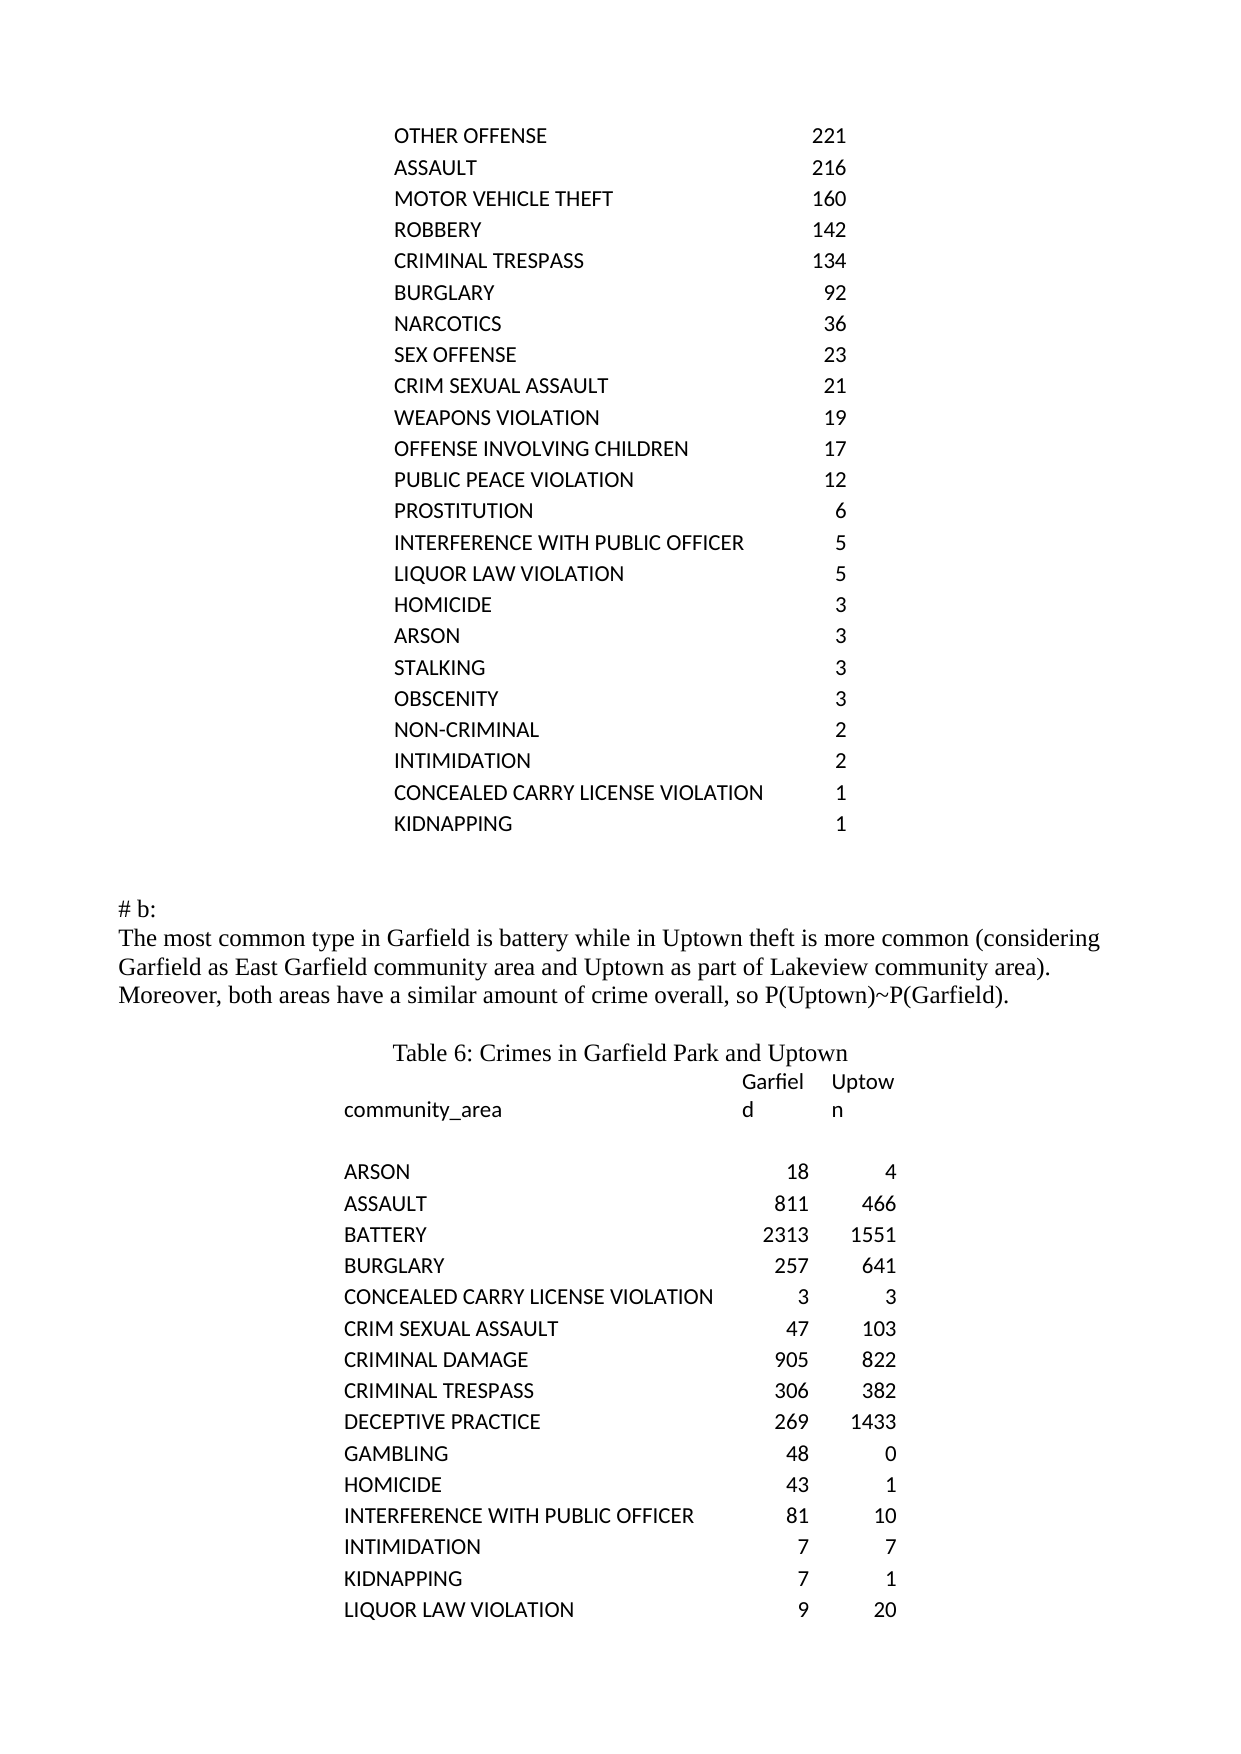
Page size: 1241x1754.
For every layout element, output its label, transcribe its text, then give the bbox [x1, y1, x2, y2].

table_cell KIDNAPPING [333, 1560, 731, 1592]
table_cell CRIMINAL DAMAGE [333, 1342, 731, 1373]
table_cell 1551 [820, 1217, 908, 1248]
table_cell 641 [820, 1248, 908, 1279]
table_cell 36 [781, 306, 858, 337]
table_cell ARSON [333, 1154, 731, 1185]
table_cell 1 [781, 806, 858, 837]
table_cell HOMICIDE [333, 1467, 731, 1498]
table_cell SEX OFFENSE [383, 337, 781, 368]
table_cell ASSAULT [383, 149, 781, 181]
table_cell INTERFERENCE WITH PUBLIC OFFICER [333, 1498, 731, 1529]
table_cell PUBLIC PEACE VIOLATION [383, 462, 781, 493]
table_cell 216 [781, 149, 858, 181]
table_cell BURGLARY [333, 1248, 731, 1279]
table_cell KIDNAPPING [383, 806, 781, 837]
table_cell STALKING [383, 649, 781, 681]
table_cell CRIM SEXUAL ASSAULT [333, 1310, 731, 1342]
table_cell [731, 1123, 820, 1154]
table_cell 6 [781, 493, 858, 524]
table_cell INTERFERENCE WITH PUBLIC OFFICER [383, 524, 781, 556]
table_cell 3 [781, 681, 858, 712]
table_cell 2313 [731, 1217, 820, 1248]
table_cell 142 [781, 212, 858, 243]
table_cell MOTOR VEHICLE THEFT [383, 181, 781, 212]
table_cell 269 [731, 1404, 820, 1435]
table_cell 17 [781, 431, 858, 462]
table_cell 3 [781, 587, 858, 618]
table_cell BATTERY [333, 1217, 731, 1248]
table_cell 4 [820, 1154, 908, 1185]
table_cell 7 [820, 1529, 908, 1560]
table_cell OTHER OFFENSE [383, 118, 781, 149]
table_cell 160 [781, 181, 858, 212]
table_cell LIQUOR LAW VIOLATION [383, 556, 781, 587]
table_cell 21 [781, 368, 858, 399]
table_cell ASSAULT [333, 1185, 731, 1217]
table_cell 19 [781, 399, 858, 431]
text The most common type in Garfield is battery while in Uptown theft is more common (considering Garfield as East Garfield community area and Uptown as part of Lakeview community area). Moreover, both areas have a similar amount of crime overall, so P(Uptown)~P(Garfield). [118, 923, 1122, 1009]
table_cell CONCEALED CARRY LICENSE VIOLATION [333, 1279, 731, 1310]
table_cell 7 [731, 1560, 820, 1592]
table_cell 9 [731, 1592, 820, 1623]
table_cell WEAPONS VIOLATION [383, 399, 781, 431]
table_cell 811 [731, 1185, 820, 1217]
table_header Garfield [731, 1067, 820, 1123]
table_cell 81 [731, 1498, 820, 1529]
table_cell 466 [820, 1185, 908, 1217]
table_cell 1433 [820, 1404, 908, 1435]
table_cell 18 [731, 1154, 820, 1185]
table_cell CRIMINAL TRESPASS [383, 243, 781, 274]
table_cell BURGLARY [383, 274, 781, 306]
table_cell [820, 1123, 908, 1154]
table_cell 2 [781, 743, 858, 774]
table_cell 3 [820, 1279, 908, 1310]
table_cell 10 [820, 1498, 908, 1529]
table_cell DECEPTIVE PRACTICE [333, 1404, 731, 1435]
table_cell 3 [731, 1279, 820, 1310]
table_cell 48 [731, 1435, 820, 1467]
table_cell GAMBLING [333, 1435, 731, 1467]
table_cell INTIMIDATION [333, 1529, 731, 1560]
table_cell 382 [820, 1373, 908, 1404]
table_cell 221 [781, 118, 858, 149]
table_cell NON-CRIMINAL [383, 712, 781, 743]
table_cell 905 [731, 1342, 820, 1373]
table_cell ROBBERY [383, 212, 781, 243]
table_cell 2 [781, 712, 858, 743]
table_cell 134 [781, 243, 858, 274]
table_cell 1 [781, 774, 858, 806]
table_cell 5 [781, 524, 858, 556]
table_cell 12 [781, 462, 858, 493]
table_cell 47 [731, 1310, 820, 1342]
table_header Uptown [820, 1067, 908, 1123]
table_cell ARSON [383, 618, 781, 649]
table_cell 7 [731, 1529, 820, 1560]
text Table 6: Crimes in Garfield Park and Uptown [118, 1038, 1122, 1067]
table_cell 0 [820, 1435, 908, 1467]
table_cell CRIM SEXUAL ASSAULT [383, 368, 781, 399]
table_cell 1 [820, 1467, 908, 1498]
table_cell 5 [781, 556, 858, 587]
table_cell CONCEALED CARRY LICENSE VIOLATION [383, 774, 781, 806]
table_cell OFFENSE INVOLVING CHILDREN [383, 431, 781, 462]
table_cell 103 [820, 1310, 908, 1342]
table_cell LIQUOR LAW VIOLATION [333, 1592, 731, 1623]
table_cell 306 [731, 1373, 820, 1404]
table_cell 43 [731, 1467, 820, 1498]
table_cell INTIMIDATION [383, 743, 781, 774]
table_cell 23 [781, 337, 858, 368]
table_cell CRIMINAL TRESPASS [333, 1373, 731, 1404]
table_cell OBSCENITY [383, 681, 781, 712]
table_cell [333, 1123, 731, 1154]
table_cell 3 [781, 618, 858, 649]
table_header community_area [333, 1067, 731, 1123]
table_cell 3 [781, 649, 858, 681]
table_cell NARCOTICS [383, 306, 781, 337]
table_cell 257 [731, 1248, 820, 1279]
table_cell 20 [820, 1592, 908, 1623]
table_cell 92 [781, 274, 858, 306]
table_cell PROSTITUTION [383, 493, 781, 524]
text # b: [118, 894, 1122, 923]
table_cell 822 [820, 1342, 908, 1373]
table_cell HOMICIDE [383, 587, 781, 618]
table_cell 1 [820, 1560, 908, 1592]
